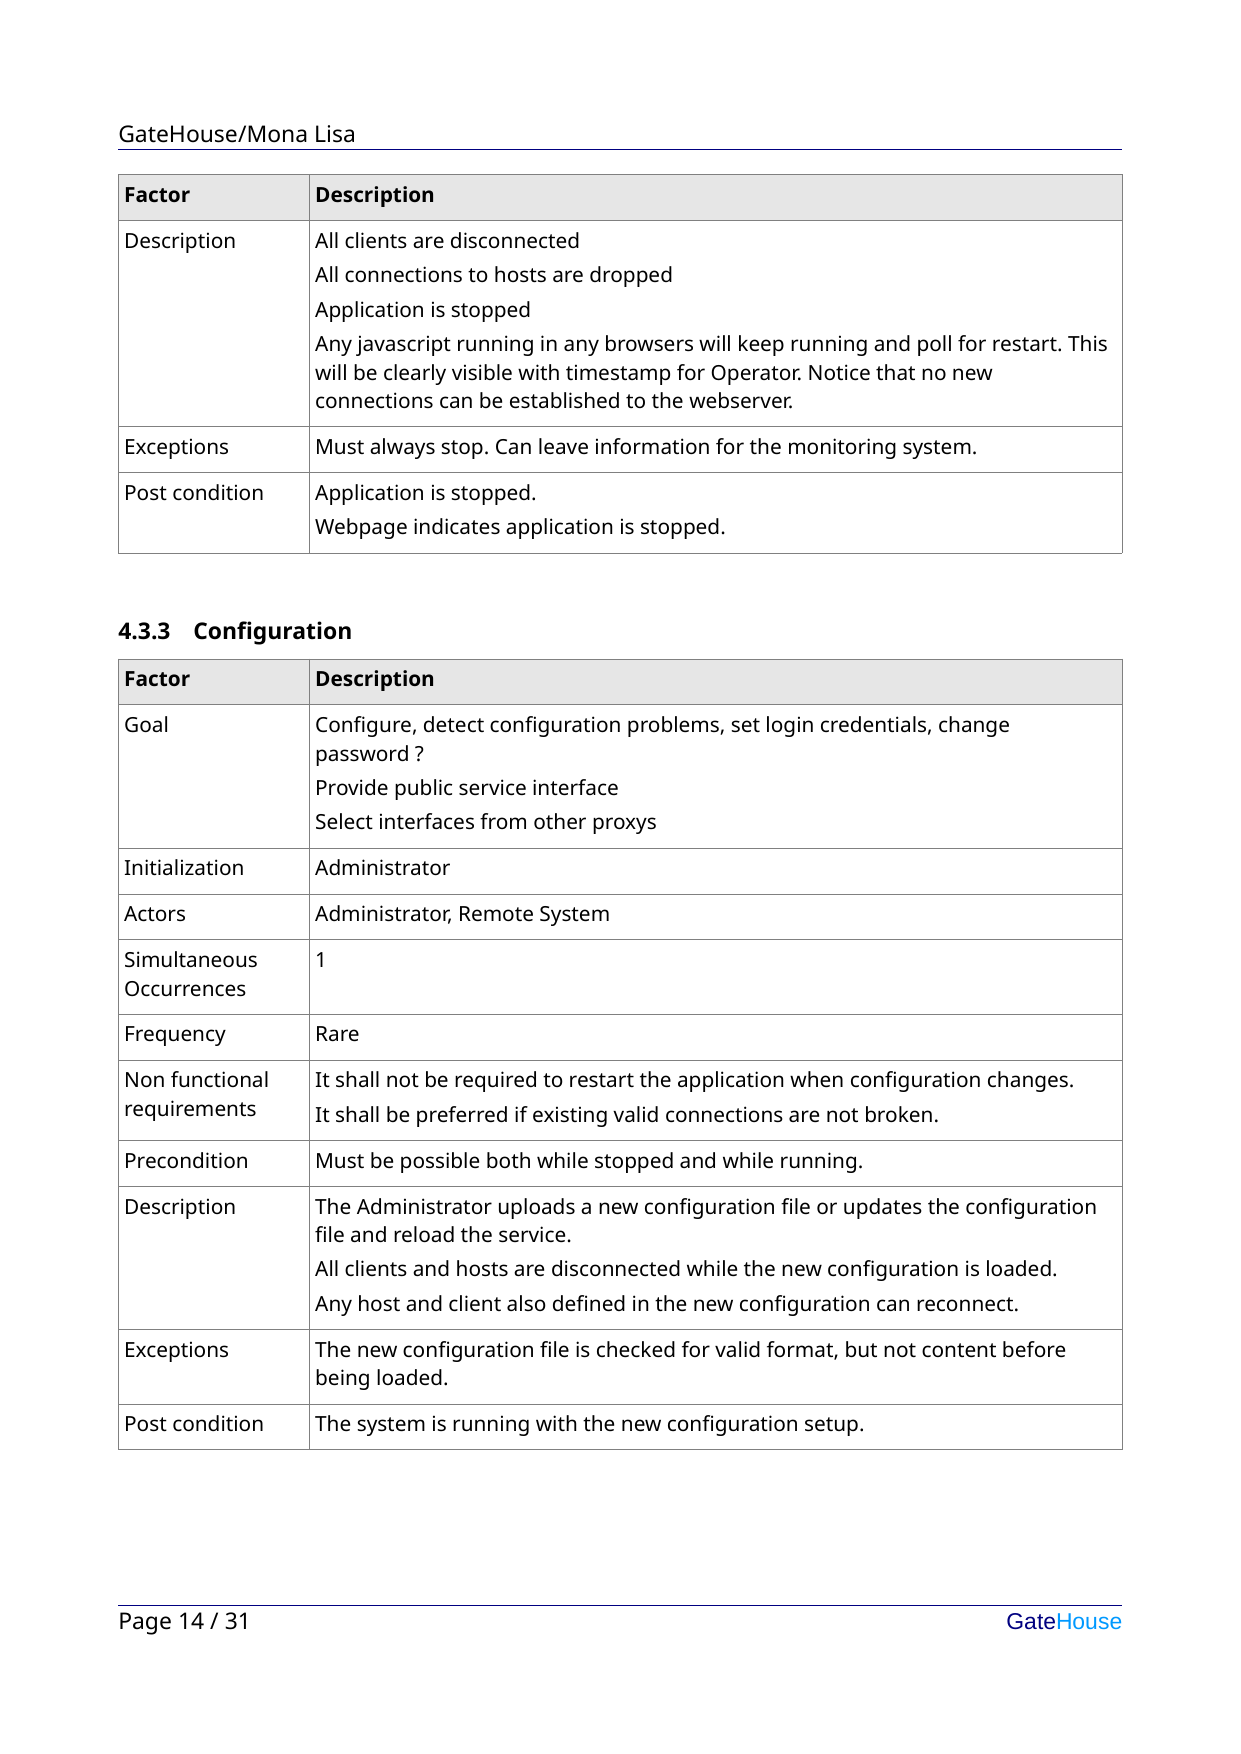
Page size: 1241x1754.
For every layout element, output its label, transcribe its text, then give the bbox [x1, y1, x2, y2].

table_cell Goal [119, 705, 309, 847]
table_cell Post condition [119, 473, 309, 552]
table_cell Application is stopped. Webpage indicates application is stopped. [310, 473, 1122, 552]
table_cell Exceptions [119, 1330, 309, 1403]
table_cell Description [119, 1187, 309, 1329]
table_cell Administrator, Remote System [310, 895, 1122, 939]
table_cell Non functional requirements [119, 1061, 309, 1140]
table_cell All clients are disconnected All connections to hosts are dropped Application is stopped Any javascript running in any browsers will keep running and poll for restart. This will be clearly visible with timestamp for Operator. Notice that no new connections can be established to the webserver. [310, 221, 1122, 426]
table_cell Post condition [119, 1405, 309, 1449]
table_header Description [310, 175, 1122, 220]
table_cell Exceptions [119, 427, 309, 472]
subtitle Configuration [118, 615, 1122, 646]
table_cell Frequency [119, 1015, 309, 1060]
table_cell Simultaneous Occurrences [119, 940, 309, 1014]
table_cell It shall not be required to restart the application when configuration changes. It shall be preferred if existing valid connections are not broken. [310, 1061, 1122, 1140]
table_cell The system is running with the new configuration setup. [310, 1405, 1122, 1449]
table_header Factor [119, 660, 309, 704]
table_cell The new configuration file is checked for valid format, but not content before being loaded. [310, 1330, 1122, 1403]
table_cell 1 [310, 940, 1122, 1014]
table_cell Rare [310, 1015, 1122, 1060]
table_cell Must be possible both while stopped and while running. [310, 1141, 1122, 1186]
table_cell Administrator [310, 849, 1122, 893]
table_header Description [310, 660, 1122, 704]
table_cell Configure, detect configuration problems, set login credentials, change password ? Provide public service interface Select interfaces from other proxys [310, 705, 1122, 847]
table_cell Initialization [119, 849, 309, 893]
table_cell The Administrator uploads a new configuration file or updates the configuration file and reload the service. All clients and hosts are disconnected while the new configuration is loaded. Any host and client also defined in the new configuration can reconnect. [310, 1187, 1122, 1329]
table_cell Must always stop. Can leave information for the monitoring system. [310, 427, 1122, 472]
table_cell Description [119, 221, 309, 426]
table_cell Actors [119, 895, 309, 939]
table_cell Precondition [119, 1141, 309, 1186]
table_header Factor [119, 175, 309, 220]
